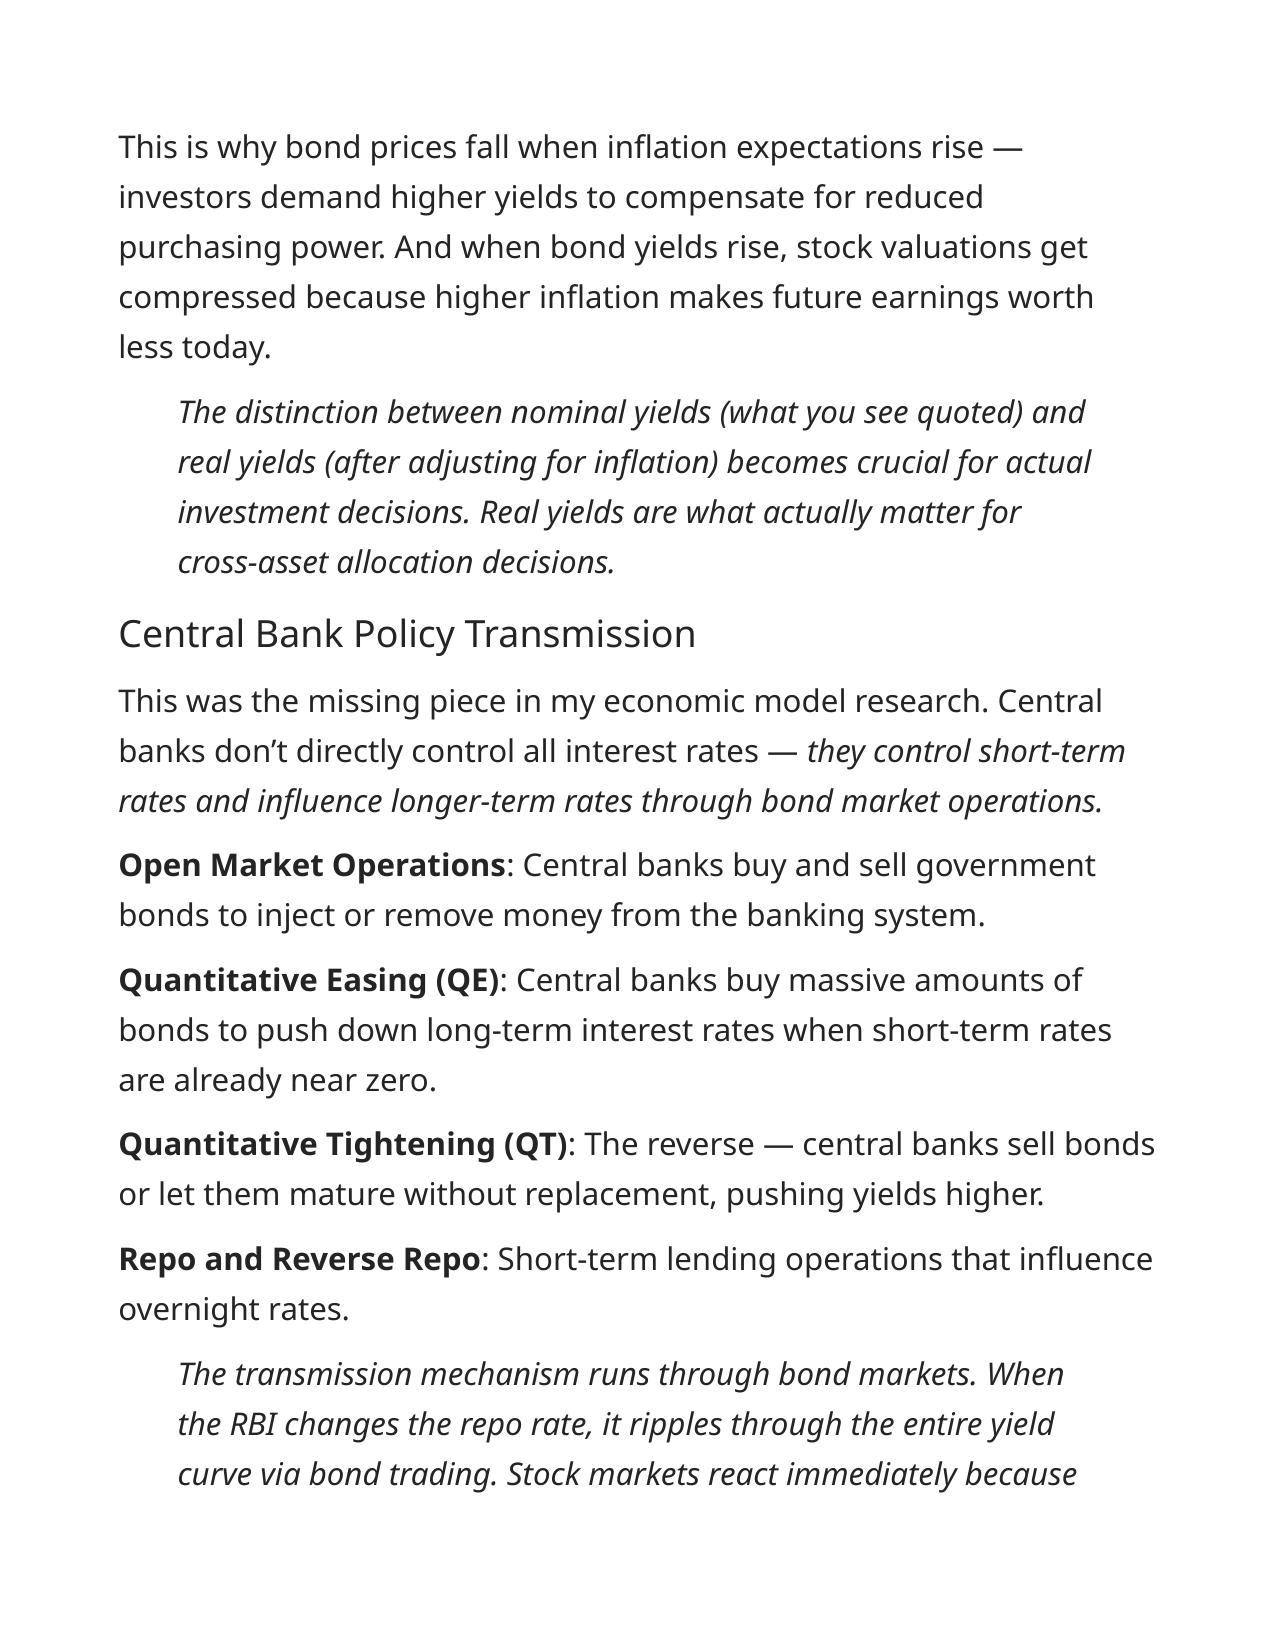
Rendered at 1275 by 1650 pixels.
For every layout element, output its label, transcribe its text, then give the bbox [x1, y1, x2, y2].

text The transmission mechanism runs through bond markets. When the RBI changes the repo rate, it ripples through the entire yield curve via bond trading. Stock markets react immediately because [177, 1344, 1098, 1494]
text This was the missing piece in my economic model research. Central banks don’t directly control all interest rates — they control short-term rates and influence longer-term rates through bond market operations. [118, 671, 1157, 821]
text Quantitative Easing (QE): Central banks buy massive amounts of bonds to push down long-term interest rates when short-term rates are already near zero. [118, 950, 1157, 1100]
text This is why bond prices fall when inflation expectations rise — investors demand higher yields to compensate for reduced purchasing power. And when bond yields rise, stock valuations get compressed because higher inflation makes future earnings worth less today. [118, 118, 1157, 368]
text Open Market Operations: Central banks buy and sell government bonds to inject or remove money from the banking system. [118, 836, 1157, 936]
text Quantitative Tightening (QT): The reverse — central banks sell bonds or let them mature without replacement, pushing yields higher. [118, 1115, 1157, 1215]
text The distinction between nominal yields (what you see quoted) and real yields (after adjusting for inflation) becomes crucial for actual investment decisions. Real yields are what actually matter for cross-asset allocation decisions. [177, 383, 1098, 583]
subtitle Central Bank Policy Transmission [118, 608, 1157, 659]
text Repo and Reverse Repo: Short-term lending operations that influence overnight rates. [118, 1229, 1157, 1329]
